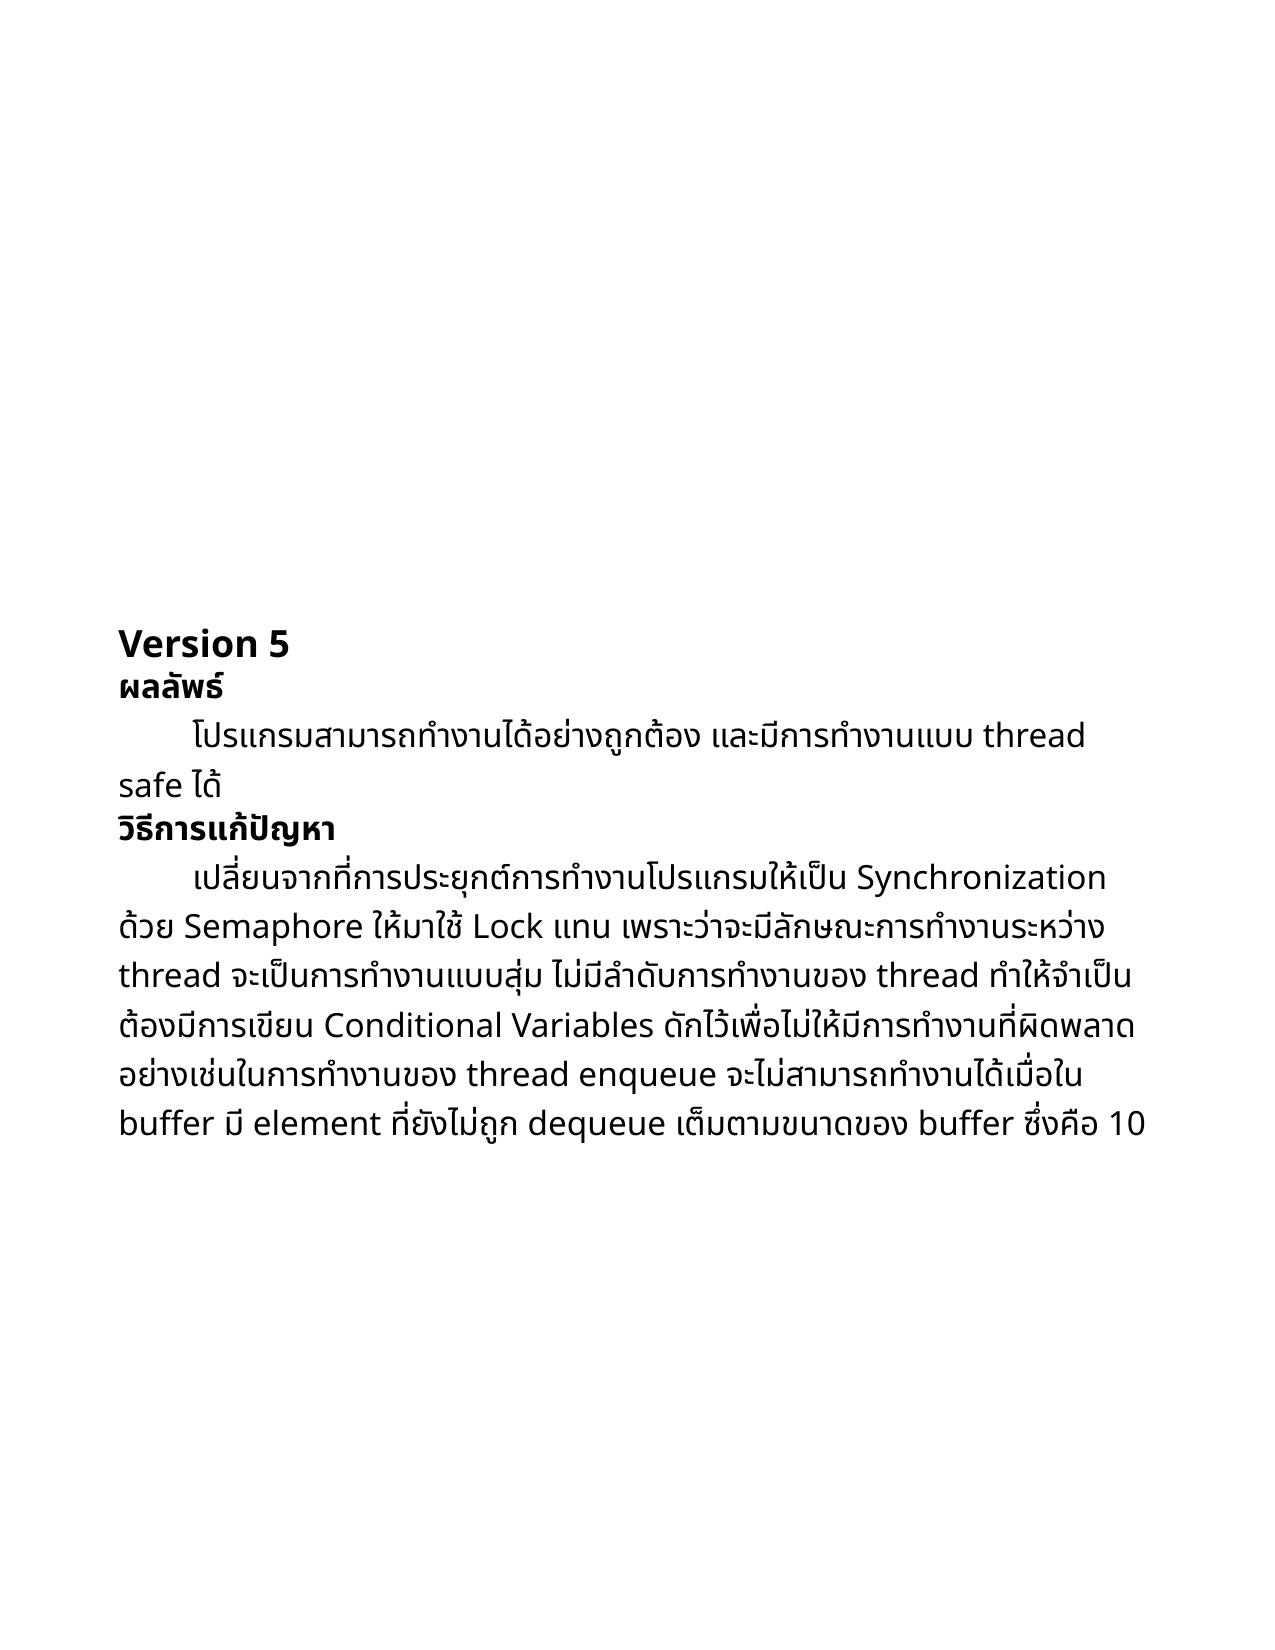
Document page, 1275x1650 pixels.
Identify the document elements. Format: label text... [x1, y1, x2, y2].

text เปลี่ยนจากที่การประยุกต์การทำงานโปรแกรมให้เป็น Synchronization ด้วย Semaphore ให้มาใช้ Lock แทน เพราะว่าจะมีลักษณะการทำงานระหว่าง thread จะเป็นการทำงานแบบสุ่ม ไม่มีลำดับการทำงานของ thread ทำให้จำเป็นต้องมีการเขียน Conditional Variables ดักไว้เพื่อไม่ให้มีการทำงานที่ผิดพลาด อย่างเช่นในการทำงานของ thread enqueue จะไม่สามารถทำงานได้เมื่อใน buffer มี element ที่ยังไม่ถูก dequeue เต็มตามขนาดของ buffer ซึ่งคือ 10 [118, 854, 1157, 1149]
text Version 5 [118, 618, 1157, 669]
text โปรแกรมสามารถทำงานได้อย่างถูกต้อง และมีการทำงานแบบ thread safe ได้ [118, 712, 1157, 811]
text ผลลัพธ์ [118, 669, 1157, 712]
text วิธีการแก้ปัญหา [118, 811, 1157, 854]
